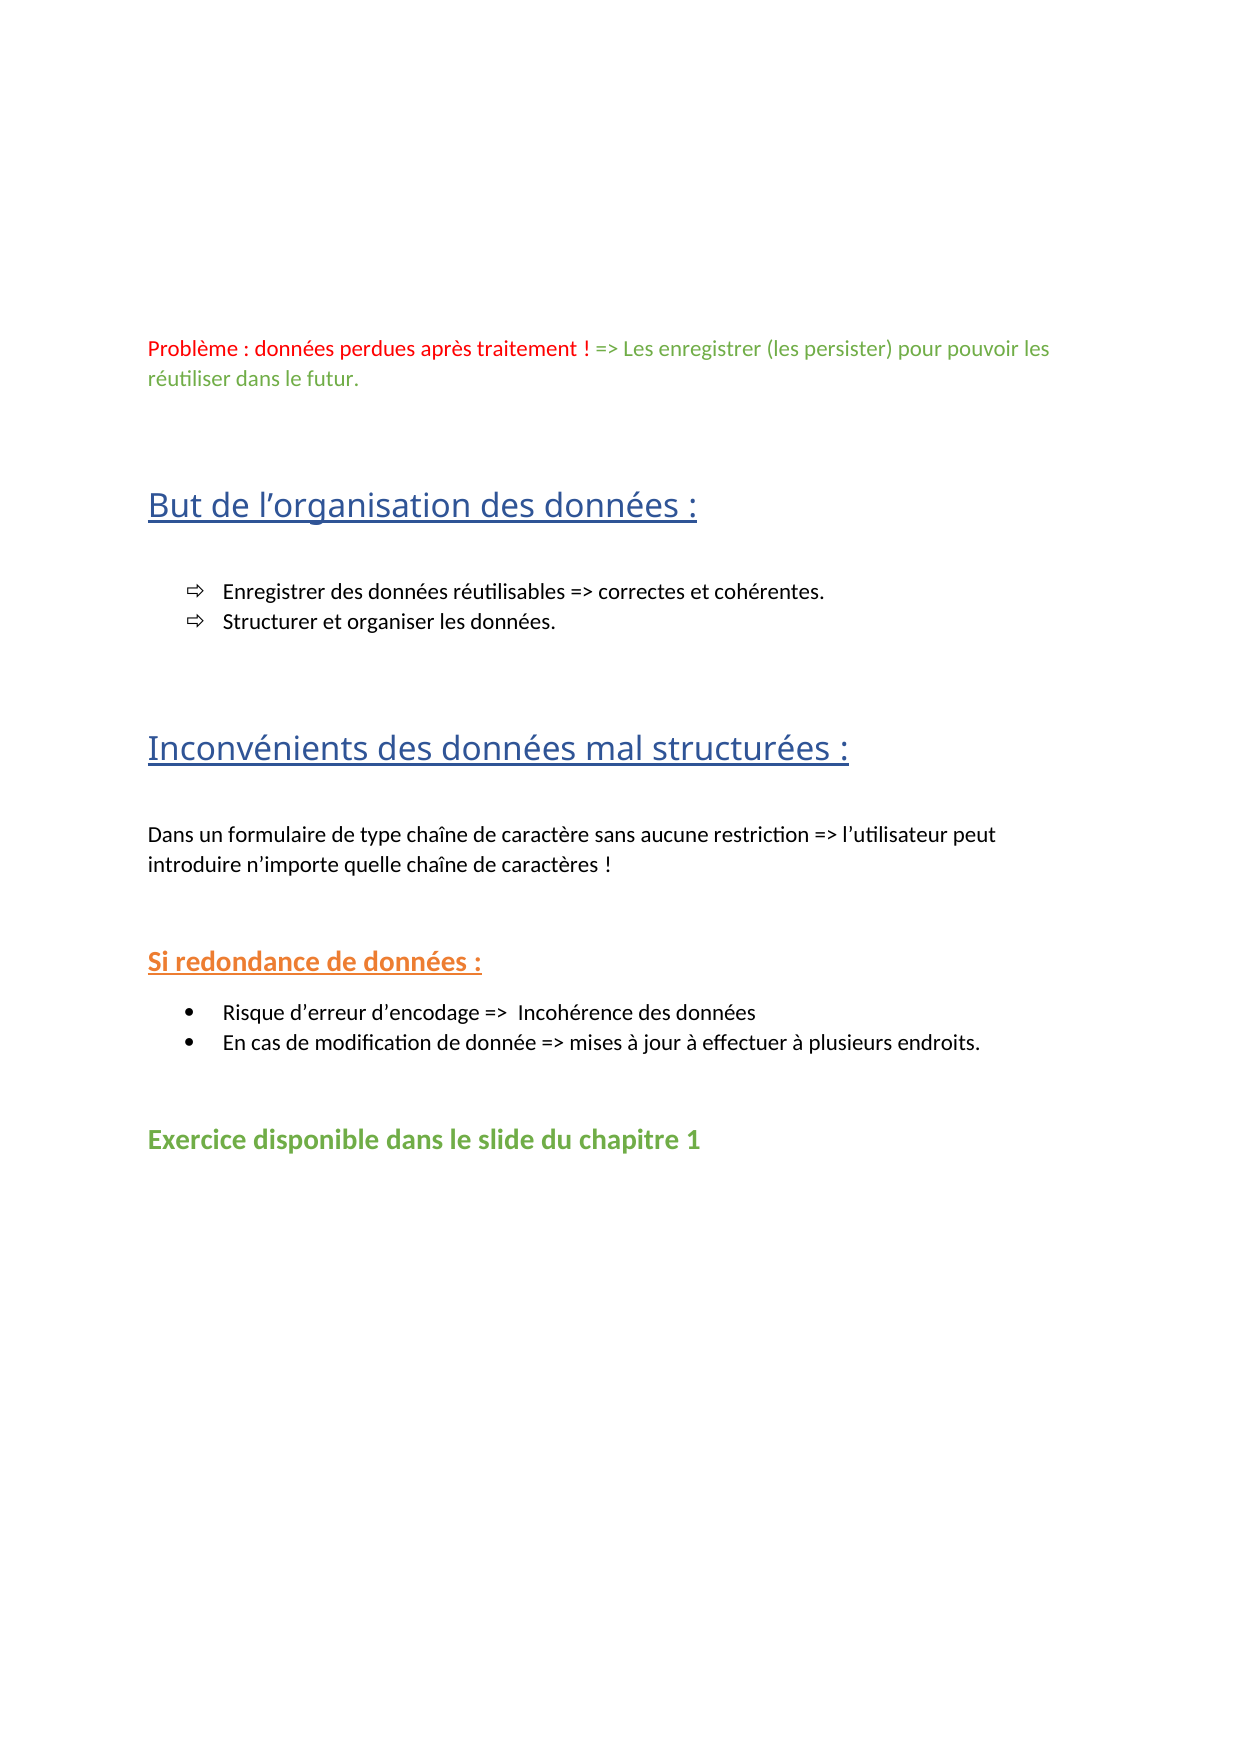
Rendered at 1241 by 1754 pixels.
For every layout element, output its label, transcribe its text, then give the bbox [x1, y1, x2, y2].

list En cas de modification de donnée => mises à jour à effectuer à plusieurs endroits. [185, 1028, 1093, 1056]
text Si redondance de données : [148, 943, 1093, 979]
subtitle But de l’organisation des données : [148, 482, 1093, 527]
list Risque d’erreur d’encodage => Incohérence des données [185, 998, 1093, 1026]
text Exercice disponible dans le slide du chapitre 1 [148, 1121, 1093, 1156]
list Structurer et organiser les données. [185, 607, 1093, 635]
list Enregistrer des données réutilisables => correctes et cohérentes. [185, 577, 1093, 605]
text Problème : données perdues après traitement ! => Les enregistrer (les persister) pour pouvoir les réutiliser dans le futur. [148, 334, 1093, 392]
text Dans un formulaire de type chaîne de caractère sans aucune restriction => l’utilisateur peut introduire n’importe quelle chaîne de caractères ! [148, 820, 1093, 878]
subtitle Inconvénients des données mal structurées : [148, 725, 1093, 770]
